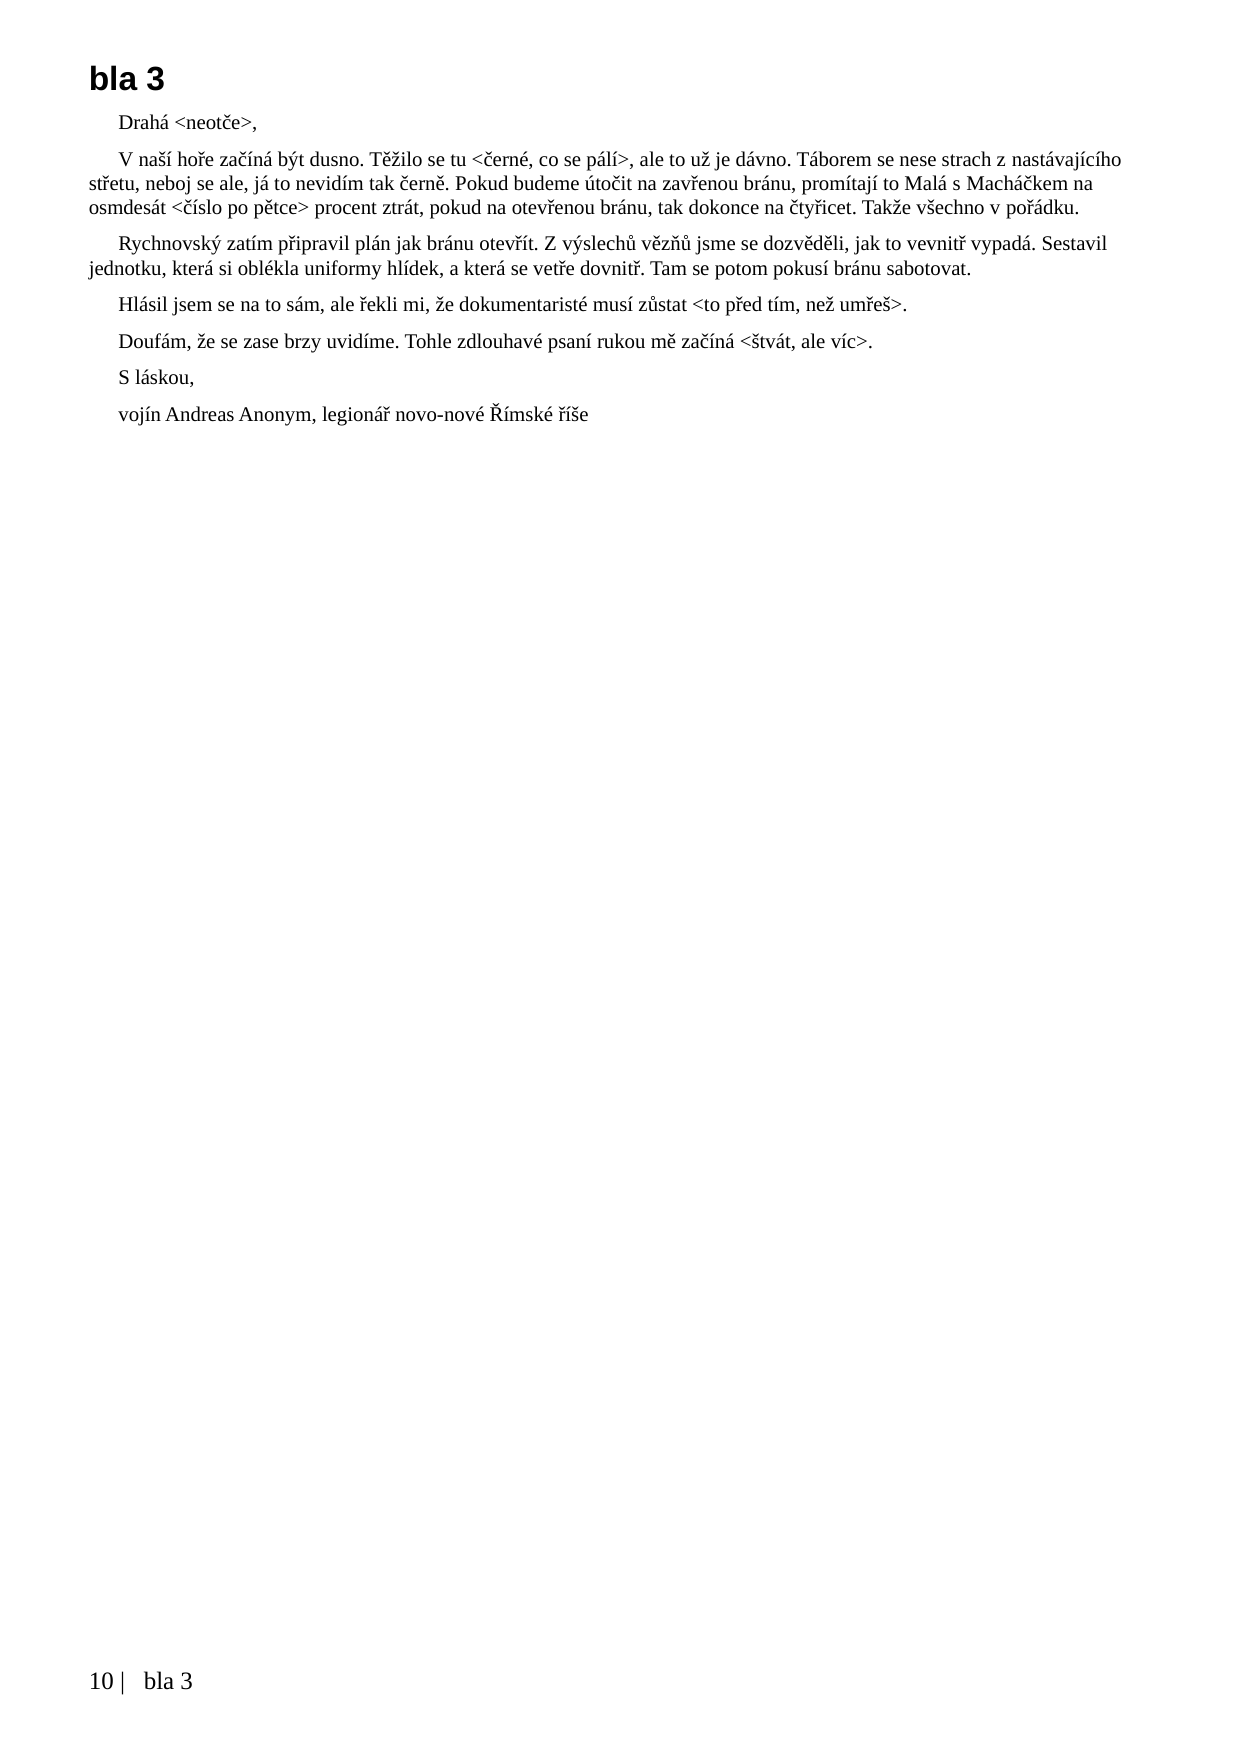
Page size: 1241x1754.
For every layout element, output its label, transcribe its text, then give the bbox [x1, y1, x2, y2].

text S láskou, [88, 365, 1152, 389]
text Drahá <neotče>, [88, 110, 1152, 134]
text V naší hoře začíná být dusno. Těžilo se tu <černé, co se pálí>, ale to už je dávno. Táborem se nese strach z nastávajícího střetu, neboj se ale, já to nevidím tak černě. Pokud budeme útočit na zavřenou bránu, promítají to Malá s Macháčkem na osmdesát <číslo po pětce> procent ztrát, pokud na otevřenou bránu, tak dokonce na čtyřicet. Takže všechno v pořádku. [88, 147, 1152, 219]
text vojín Andreas Anonym, legionář novo-nové Římské říše [88, 402, 1152, 426]
text Rychnovský zatím připravil plán jak bránu otevřít. Z výslechů vězňů jsme se dozvěděli, jak to vevnitř vypadá. Sestavil jednotku, která si oblékla uniformy hlídek, a která se vetře dovnitř. Tam se potom pokusí bránu sabotovat. [88, 231, 1152, 279]
subtitle bla 3 [88, 59, 1152, 98]
text Hlásil jsem se na to sám, ale řekli mi, že dokumentaristé musí zůstat <to před tím, než umřeš>. [88, 292, 1152, 316]
text Doufám, že se zase brzy uvidíme. Tohle zdlouhavé psaní rukou mě začíná <štvát, ale víc>. [88, 328, 1152, 353]
